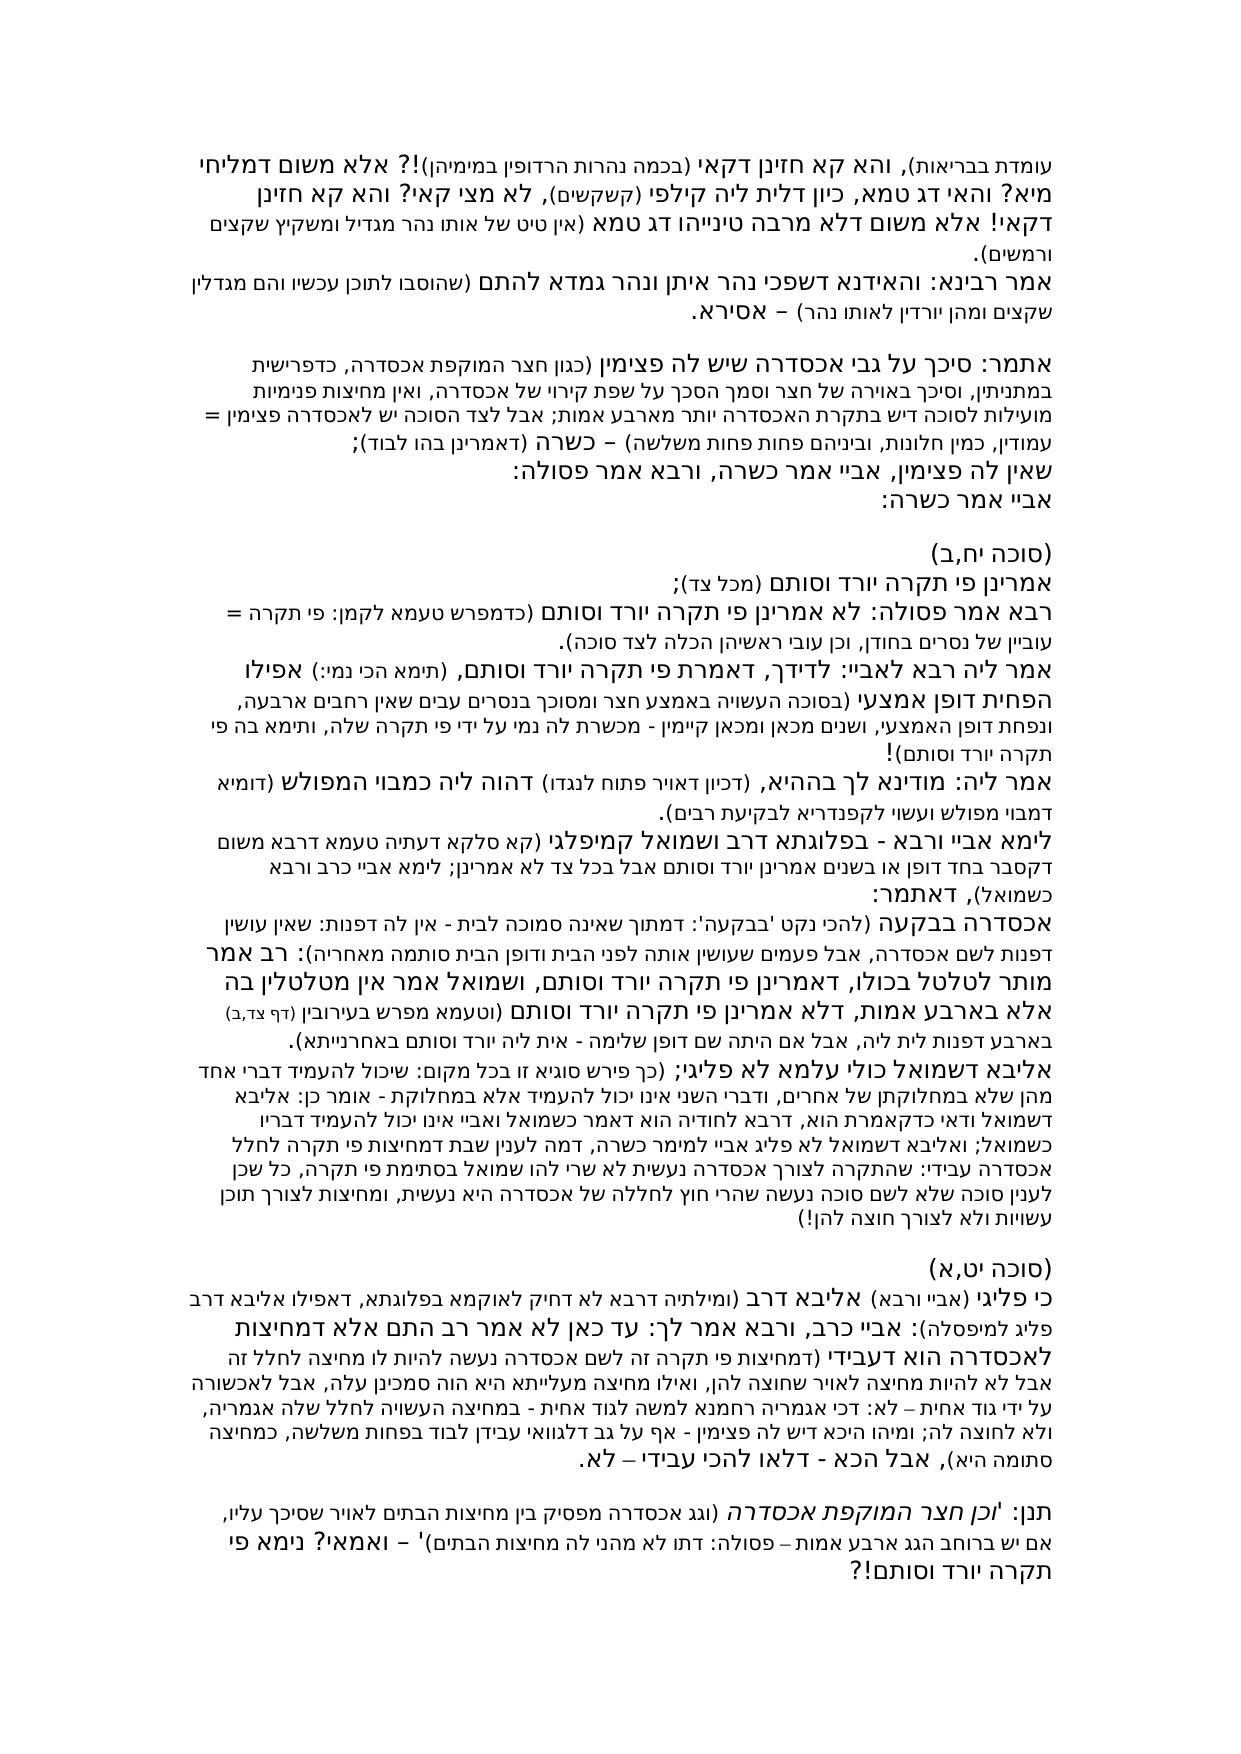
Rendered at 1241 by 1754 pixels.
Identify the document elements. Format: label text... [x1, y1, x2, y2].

text אתמר: סיכך על גבי אכסדרה שיש לה פצימין (כגון חצר המוקפת אכסדרה, כדפרישית במתניתין, וסיכך באוירה של חצר וסמך הסכך על שפת קירוי של אכסדרה, ואין מחיצות פנימיות מועילות לסוכה דיש בתקרת האכסדרה יותר מארבע אמות; אבל לצד הסוכה יש לאכסדרה פצימין = עמודין, כמין חלונות, וביניהם פחות פחות משלשה) – כשרה (דאמרינן בהו לבוד); [187, 349, 1053, 457]
text תנן: 'וכן חצר המוקפת אכסדרה (וגג אכסדרה מפסיק בין מחיצות הבתים לאויר שסיכך עליו, אם יש ברוחב הגג ארבע אמות – פסולה: דתו לא מהני לה מחיצות הבתים)' – ואמאי? נימא פי תקרה יורד וסותם!? [187, 1498, 1053, 1585]
text (סוכה יח,ב) [187, 539, 1053, 568]
text אמר רבינא: והאידנא דשפכי נהר איתן ונהר גמדא להתם (שהוסבו לתוכן עכשיו והם מגדלין שקצים ומהן יורדין לאותו נהר) – אסירא. [187, 267, 1053, 325]
text אמרינן פי תקרה יורד וסותם (מכל צד); [187, 568, 1053, 597]
text אכסדרה בבקעה (להכי נקט 'בבקעה': דמתוך שאינה סמוכה לבית - אין לה דפנות: שאין עושין דפנות לשם אכסדרה, אבל פעמים שעושין אותה לפני הבית ודופן הבית סותמה מאחריה): רב אמר מותר לטלטל בכולו, דאמרינן פי תקרה יורד וסותם, ושמואל אמר אין מטלטלין בה אלא בארבע אמות, דלא אמרינן פי תקרה יורד וסותם (וטעמא מפרש בעירובין (דף צד,ב) בארבע דפנות לית ליה, אבל אם היתה שם דופן שלימה - אית ליה יורד וסותם באחרנייתא). [187, 909, 1053, 1055]
text שאין לה פצימין, אביי אמר כשרה, ורבא אמר פסולה: [187, 457, 1053, 486]
text עומדת בבריאות), והא קא חזינן דקאי (בכמה נהרות הרדופין במימיהן)!? אלא משום דמליחי מיא? והאי דג טמא, כיון דלית ליה קילפי (קשקשים), לא מצי קאי? והא קא חזינן דקאי! אלא משום דלא מרבה טינייהו דג טמא (אין טיט של אותו נהר מגדיל ומשקיץ שקצים ורמשים). [187, 150, 1053, 267]
text (סוכה יט,א) [187, 1254, 1053, 1283]
text אביי אמר כשרה: [187, 486, 1053, 515]
text כי פליגי (אביי ורבא) אליבא דרב (ומילתיה דרבא לא דחיק לאוקמא בפלוגתא, דאפילו אליבא דרב פליג למיפסלה): אביי כרב, ורבא אמר לך: עד כאן לא אמר רב התם אלא דמחיצות לאכסדרה הוא דעבידי (דמחיצות פי תקרה זה לשם אכסדרה נעשה להיות לו מחיצה לחלל זה אבל לא להיות מחיצה לאויר שחוצה להן, ואילו מחיצה מעלייתא היא הוה סמכינן עלה, אבל לאכשורה על ידי גוד אחית – לא: דכי אגמריה רחמנא למשה לגוד אחית - במחיצה העשויה לחלל שלה אגמריה, ולא לחוצה לה; ומיהו היכא דיש לה פצימין - אף על גב דלגוואי עבידן לבוד בפחות משלשה, כמחיצה סתומה היא), אבל הכא - דלאו להכי עבידי – לא. [187, 1283, 1053, 1473]
text רבא אמר פסולה: לא אמרינן פי תקרה יורד וסותם (כדמפרש טעמא לקמן: פי תקרה = עוביין של נסרים בחודן, וכן עובי ראשיהן הכלה לצד סוכה). [187, 597, 1053, 656]
text אמר ליה רבא לאביי: לדידך, דאמרת פי תקרה יורד וסותם, (תימא הכי נמי:) אפילו הפחית דופן אמצעי (בסוכה העשויה באמצע חצר ומסוכך בנסרים עבים שאין רחבים ארבעה, ונפחת דופן האמצעי, ושנים מכאן ומכאן קיימין - מכשרת לה נמי על ידי פי תקרה שלה, ותימא בה פי תקרה יורד וסותם)! [187, 656, 1053, 768]
text אמר ליה: מודינא לך בההיא, (דכיון דאויר פתוח לנגדו) דהוה ליה כמבוי המפולש (דומיא דמבוי מפולש ועשוי לקפנדריא לבקיעת רבים). [187, 768, 1053, 826]
text אליבא דשמואל כולי עלמא לא פליגי; (כך פירש סוגיא זו בכל מקום: שיכול להעמיד דברי אחד מהן שלא במחלוקתן של אחרים, ודברי השני אינו יכול להעמיד אלא במחלוקת - אומר כן: אליבא דשמואל ודאי כדקאמרת הוא, דרבא לחודיה הוא דאמר כשמואל ואביי אינו יכול להעמיד דבריו כשמואל; ואליבא דשמואל לא פליג אביי למימר כשרה, דמה לענין שבת דמחיצות פי תקרה לחלל אכסדרה עבידי: שהתקרה לצורך אכסדרה נעשית לא שרי להו שמואל בסתימת פי תקרה, כל שכן לענין סוכה שלא לשם סוכה נעשה שהרי חוץ לחללה של אכסדרה היא נעשית, ומחיצות לצורך תוכן עשויות ולא לצורך חוצה להן!) [187, 1055, 1053, 1230]
text לימא אביי ורבא - בפלוגתא דרב ושמואל קמיפלגי (קא סלקא דעתיה טעמא דרבא משום דקסבר בחד דופן או בשנים אמרינן יורד וסותם אבל בכל צד לא אמרינן; לימא אביי כרב ורבא כשמואל), דאתמר: [187, 826, 1053, 909]
